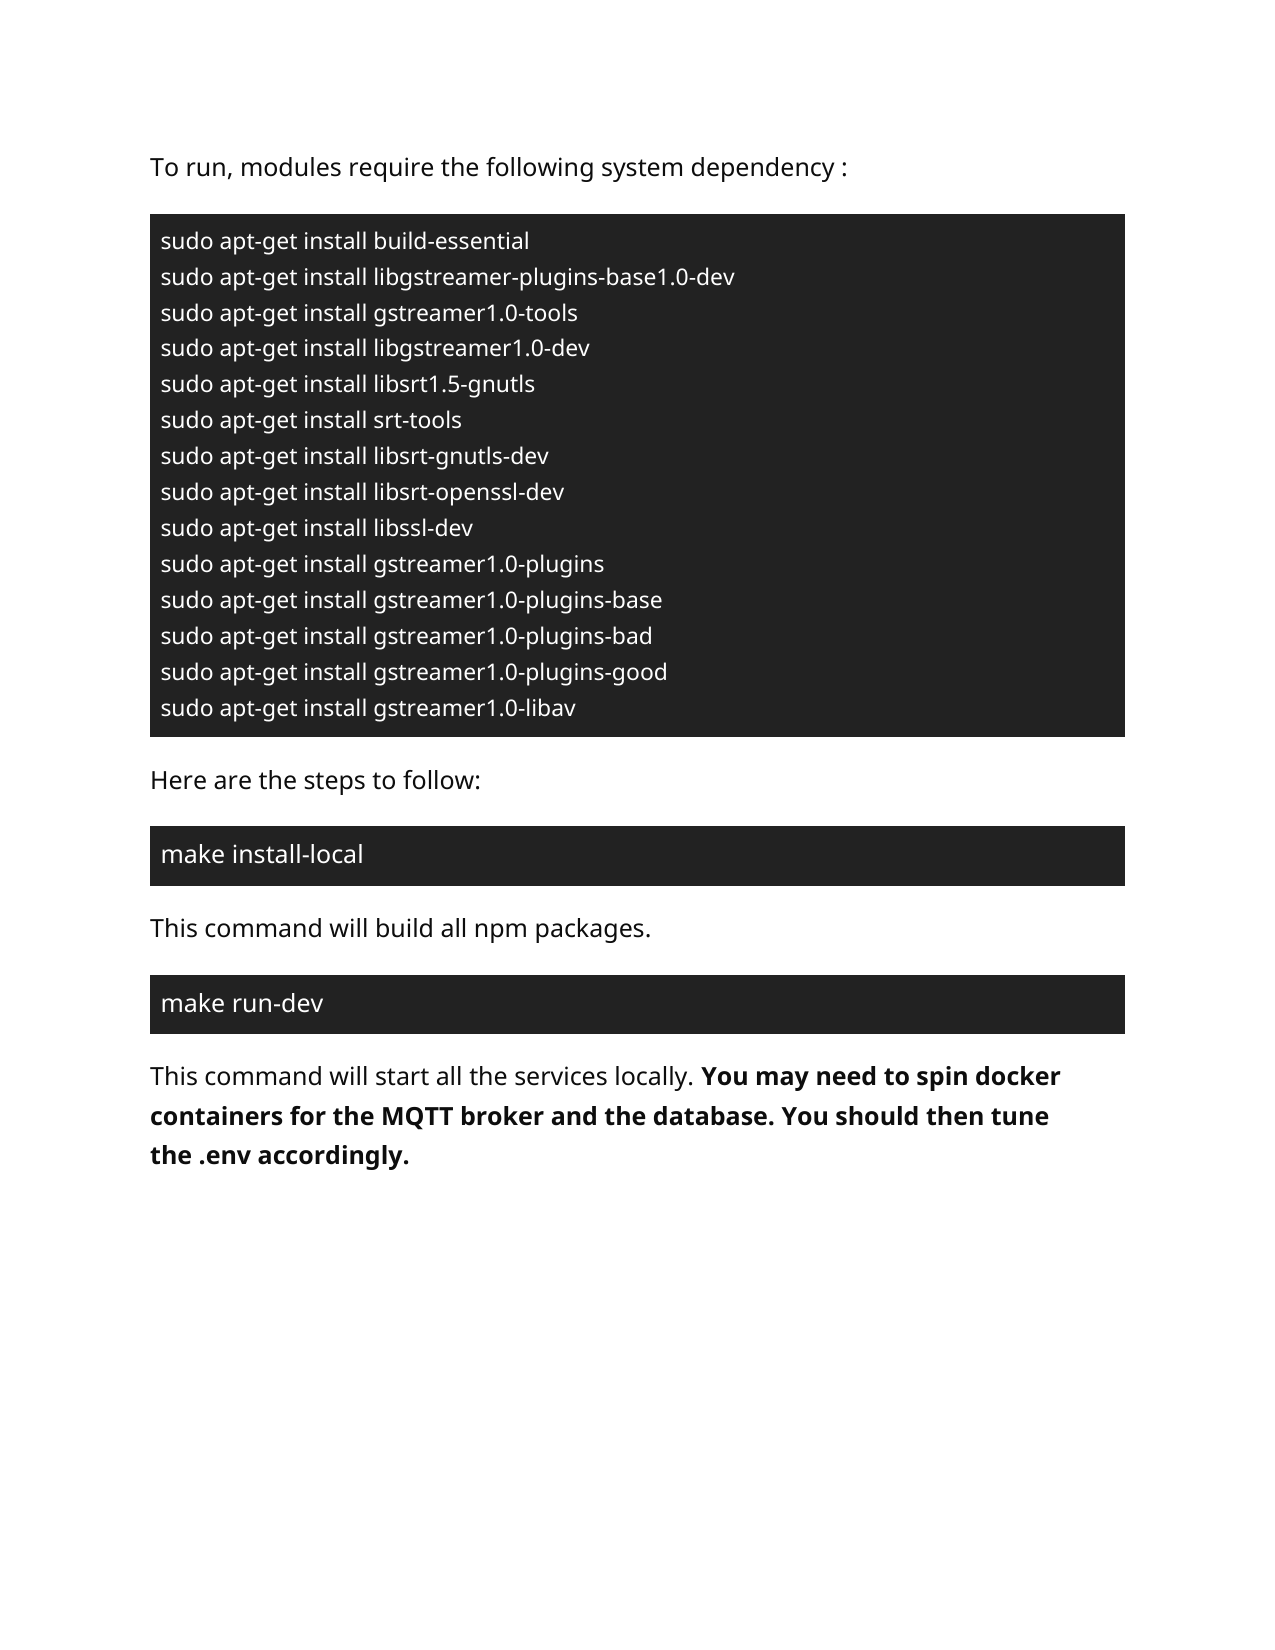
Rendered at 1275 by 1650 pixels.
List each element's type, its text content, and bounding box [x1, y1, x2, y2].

table_header make install-local [150, 826, 1125, 886]
text This command will start all the services locally. You may need to spin docker containers for the MQTT broker and the database. You should then tune the .env accordingly. [150, 1059, 1125, 1171]
table_header sudo apt-get install build-essential sudo apt-get install libgstreamer-plugins-base1.0-dev sudo apt-get install gstreamer1.0-tools sudo apt-get install libgstreamer1.0-dev sudo apt-get install libsrt1.5-gnutls sudo apt-get install srt-tools sudo apt-get install libsrt-gnutls-dev sudo apt-get install libsrt-openssl-dev sudo apt-get install libssl-dev sudo apt-get install gstreamer1.0-plugins sudo apt-get install gstreamer1.0-plugins-base sudo apt-get install gstreamer1.0-plugins-bad sudo apt-get install gstreamer1.0-plugins-good sudo apt-get install gstreamer1.0-libav [150, 214, 1125, 737]
table_header make run-dev [150, 975, 1125, 1034]
text Here are the steps to follow: [150, 762, 1125, 796]
text This command will build all npm packages. [150, 911, 1125, 945]
text To run, modules require the following system dependency : [150, 150, 1125, 184]
